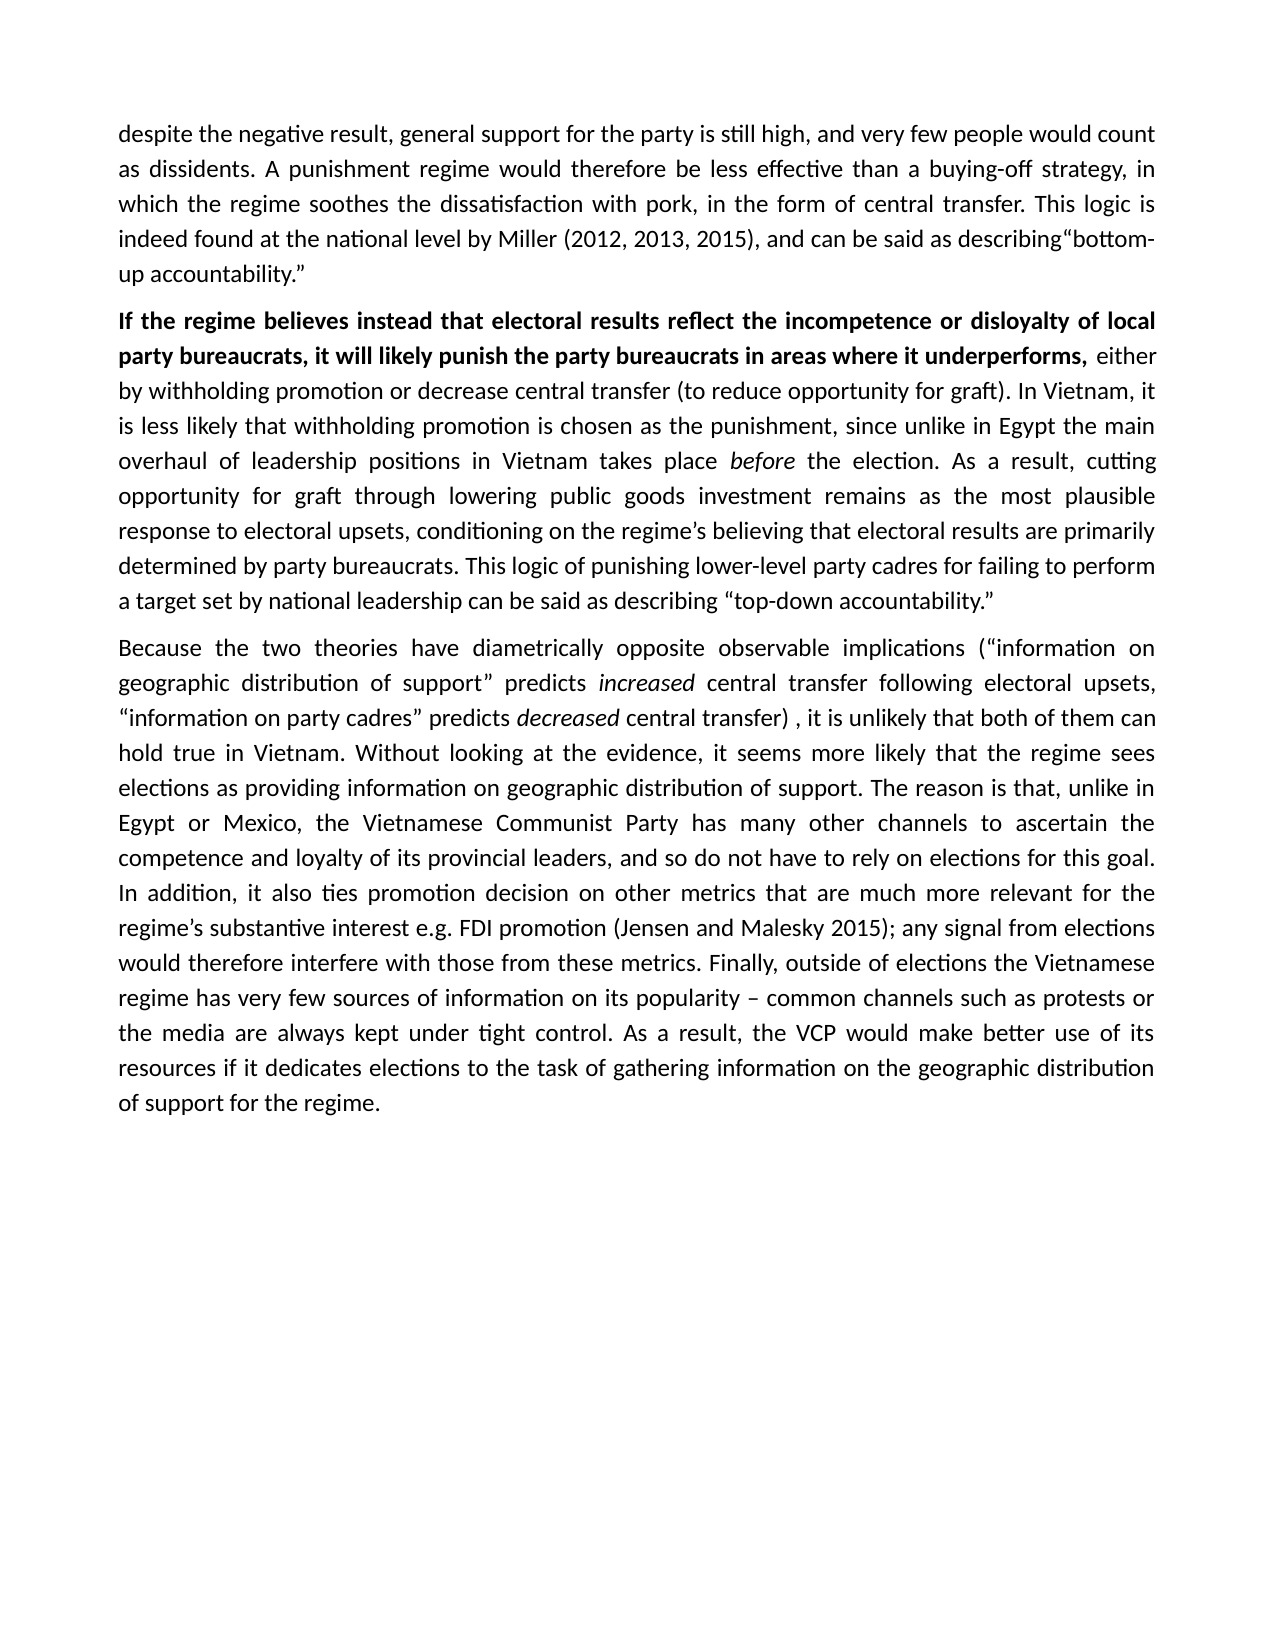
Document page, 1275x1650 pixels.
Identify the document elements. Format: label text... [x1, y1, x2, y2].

text If the regime believes instead that electoral results reflect the incompetence or disloyalty of local party bureaucrats, it will likely punish the party bureaucrats in areas where it underperforms, either by withholding promotion or decrease central transfer (to reduce opportunity for graft). In Vietnam, it is less likely that withholding promotion is chosen as the punishment, since unlike in Egypt the main overhaul of leadership positions in Vietnam takes place before the election. As a result, cutting opportunity for graft through lowering public goods investment remains as the most plausible response to electoral upsets, conditioning on the regime’s believing that electoral results are primarily determined by party bureaucrats. This logic of punishing lower-level party cadres for failing to perform a target set by national leadership can be said as describing “top-down accountability.” [118, 305, 1157, 616]
text despite the negative result, general support for the party is still high, and very few people would count as dissidents. A punishment regime would therefore be less effective than a buying-off strategy, in which the regime soothes the dissatisfaction with pork, in the form of central transfer. This logic is indeed found at the national level by Miller (2012, 2013, 2015), and can be said as describing“bottom-up accountability.” [118, 118, 1157, 289]
text Because the two theories have diametrically opposite observable implications (“information on geographic distribution of support” predicts increased central transfer following electoral upsets, “information on party cadres” predicts decreased central transfer) , it is unlikely that both of them can hold true in Vietnam. Without looking at the evidence, it seems more likely that the regime sees elections as providing information on geographic distribution of support. The reason is that, unlike in Egypt or Mexico, the Vietnamese Communist Party has many other channels to ascertain the competence and loyalty of its provincial leaders, and so do not have to rely on elections for this goal. In addition, it also ties promotion decision on other metrics that are much more relevant for the regime’s substantive interest e.g. FDI promotion (Jensen and Malesky 2015); any signal from elections would therefore interfere with those from these metrics. Finally, outside of elections the Vietnamese regime has very few sources of information on its popularity – common channels such as protests or the media are always kept under tight control. As a result, the VCP would make better use of its resources if it dedicates elections to the task of gathering information on the geographic distribution of support for the regime. [118, 632, 1157, 1118]
